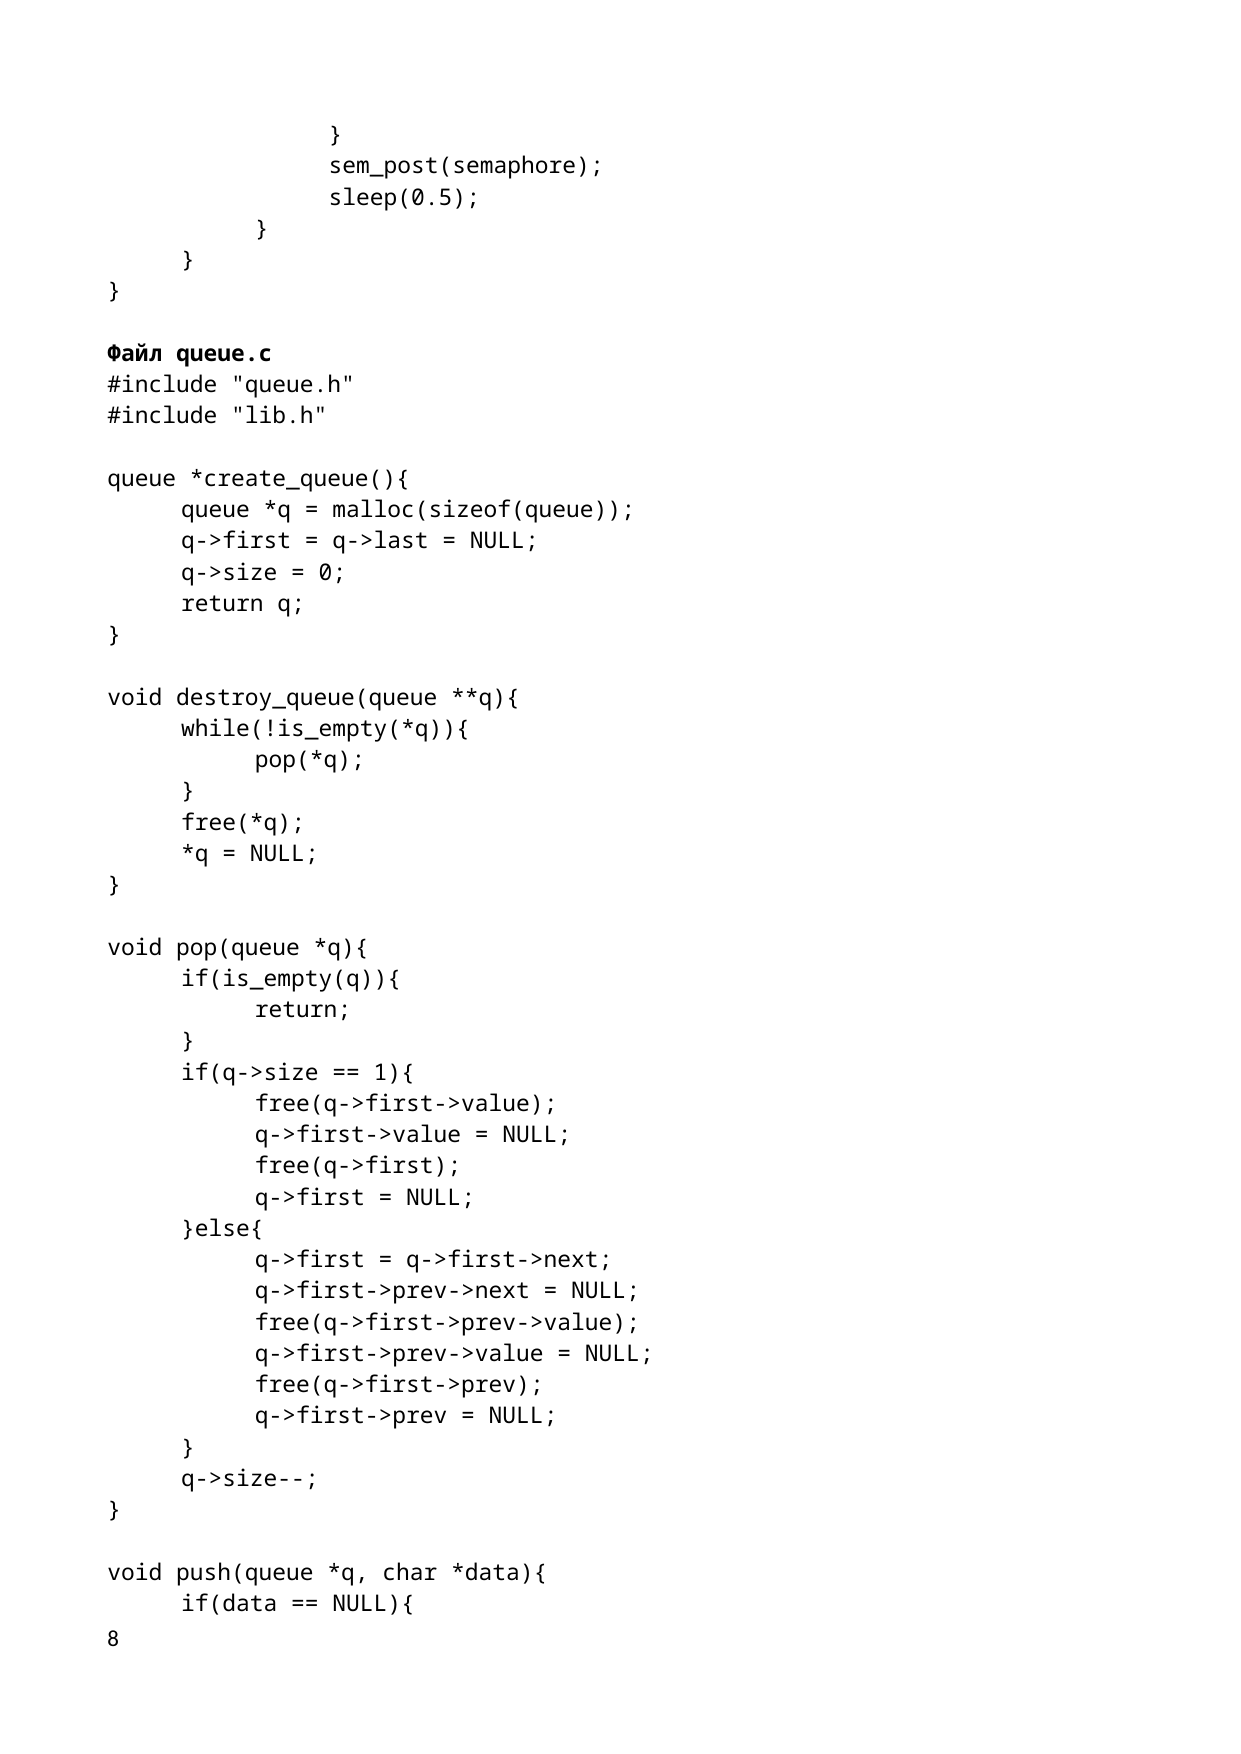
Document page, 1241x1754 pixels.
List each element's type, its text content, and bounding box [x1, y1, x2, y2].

text q->first = NULL; [107, 1181, 1153, 1212]
text } [107, 1024, 1153, 1056]
text void push(queue *q, char *data){ [107, 1556, 1153, 1587]
text Файл queue.c [107, 337, 1153, 368]
text } [107, 1493, 1153, 1524]
text } [107, 618, 1153, 649]
text while(!is_empty(*q)){ [107, 712, 1153, 743]
text } [107, 1431, 1153, 1462]
text if(is_empty(q)){ [107, 962, 1153, 993]
text #include "queue.h" [107, 368, 1153, 399]
text free(q->first); [107, 1149, 1153, 1181]
text queue *q = malloc(sizeof(queue)); [107, 493, 1153, 524]
text } [107, 774, 1153, 806]
text if(q->size == 1){ [107, 1056, 1153, 1087]
text free(q->first->prev->value); [107, 1306, 1153, 1337]
text free(q->first->prev); [107, 1368, 1153, 1399]
text free(q->first->value); [107, 1087, 1153, 1118]
text q->first->prev->value = NULL; [107, 1337, 1153, 1368]
text if(data == NULL){ [107, 1587, 1153, 1618]
text q->size--; [107, 1462, 1153, 1493]
text } [107, 274, 1153, 306]
text free(*q); [107, 806, 1153, 837]
text *q = NULL; [107, 837, 1153, 868]
text q->first->prev->next = NULL; [107, 1274, 1153, 1306]
text q->first = q->first->next; [107, 1243, 1153, 1274]
text q->first->prev = NULL; [107, 1399, 1153, 1431]
text return q; [107, 587, 1153, 618]
text }else{ [107, 1212, 1153, 1243]
text } [107, 118, 1153, 149]
text return; [107, 993, 1153, 1024]
text void pop(queue *q){ [107, 931, 1153, 962]
text #include "lib.h" [107, 399, 1153, 431]
text sleep(0.5); [107, 181, 1153, 212]
text } [107, 243, 1153, 274]
text } [107, 212, 1153, 243]
text pop(*q); [107, 743, 1153, 774]
text q->size = 0; [107, 556, 1153, 587]
text q->first->value = NULL; [107, 1118, 1153, 1149]
text sem_post(semaphore); [107, 149, 1153, 181]
text } [107, 868, 1153, 899]
text queue *create_queue(){ [107, 462, 1153, 493]
text q->first = q->last = NULL; [107, 524, 1153, 556]
text void destroy_queue(queue **q){ [107, 681, 1153, 712]
